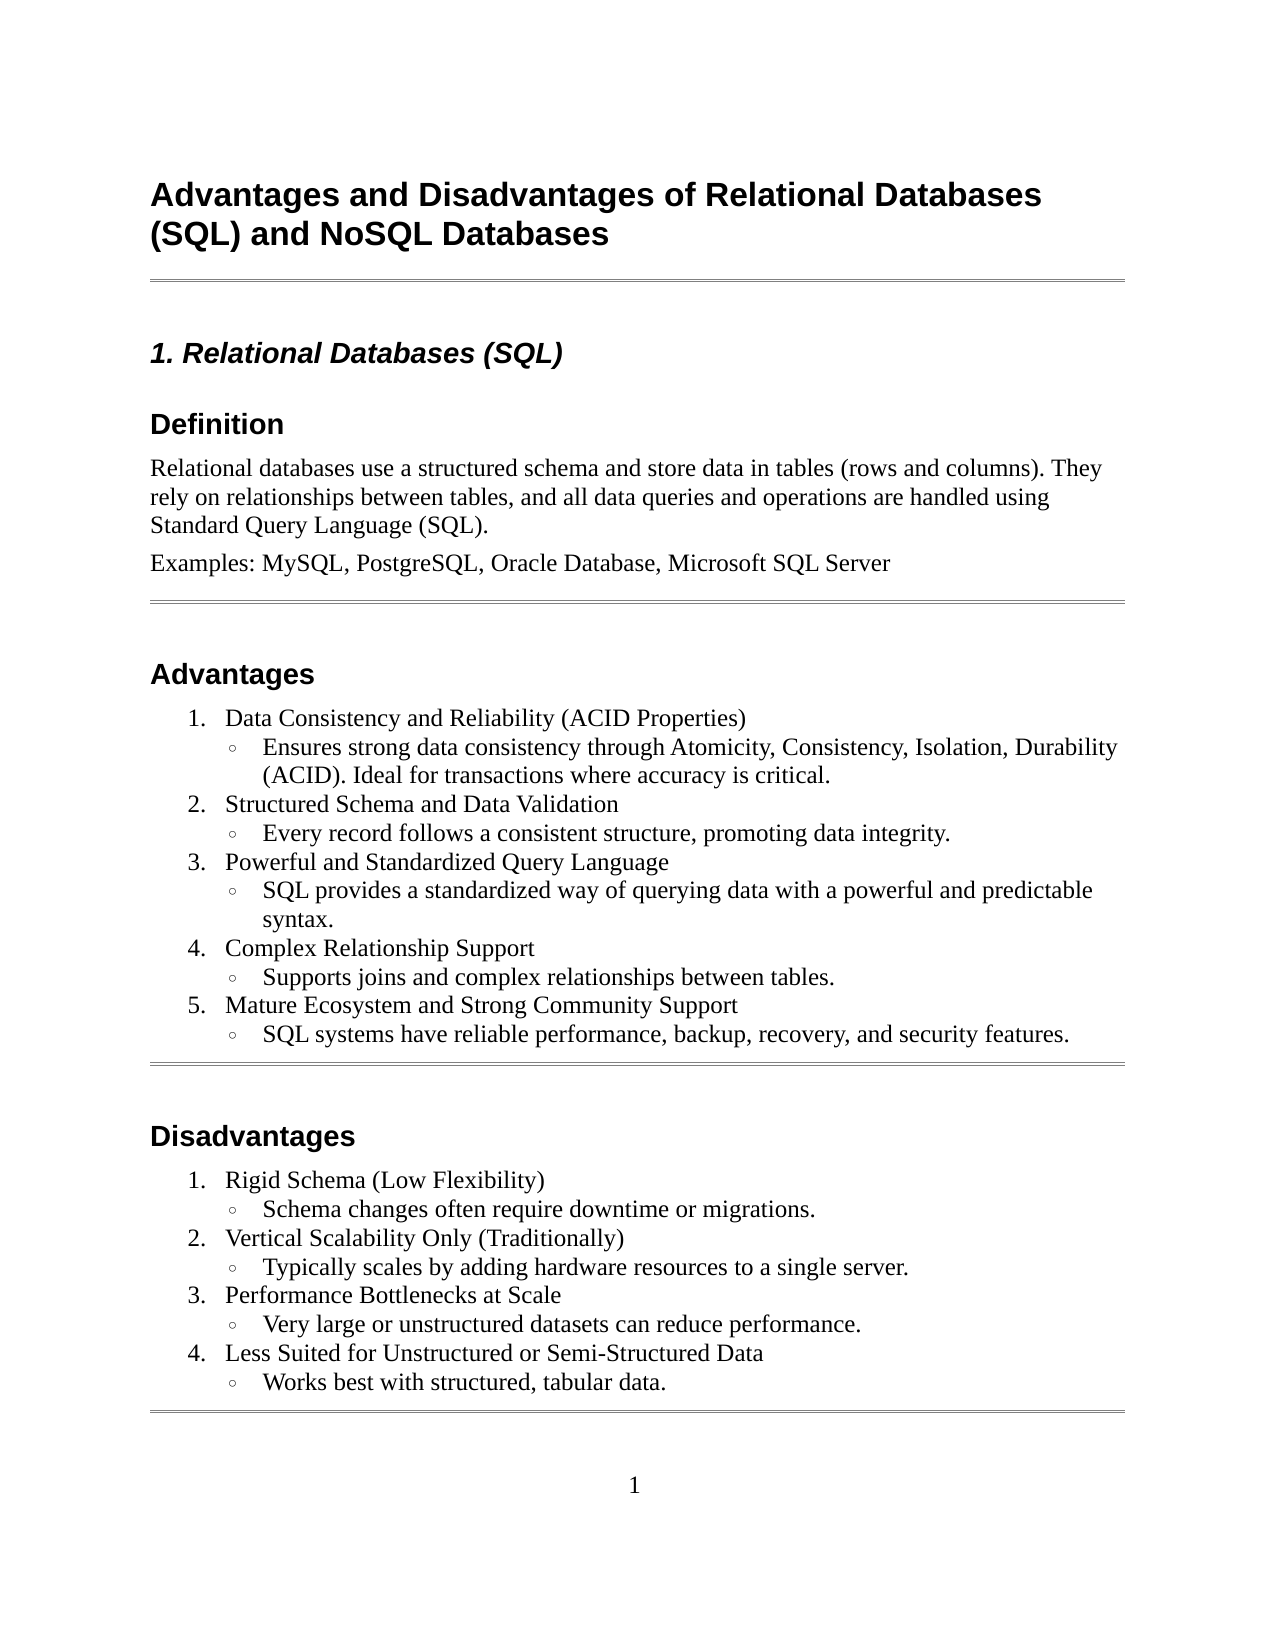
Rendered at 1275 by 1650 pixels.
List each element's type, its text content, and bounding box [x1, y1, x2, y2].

list Powerful and Standardized Query Language [187, 847, 1125, 876]
list Every record follows a consistent structure, promoting data integrity. [225, 818, 1125, 847]
list Supports joins and complex relationships between tables. [225, 962, 1125, 991]
subtitle Advantages and Disadvantages of Relational Databases (SQL) and NoSQL Databases [150, 175, 1125, 252]
list Performance Bottlenecks at Scale [187, 1280, 1125, 1309]
list SQL provides a standardized way of querying data with a powerful and predictable syntax. [225, 876, 1125, 933]
subtitle Definition [150, 407, 1125, 441]
list SQL systems have reliable performance, backup, recovery, and security features. [225, 1019, 1125, 1048]
subtitle 1. Relational Databases (SQL) [150, 336, 1125, 369]
list Less Suited for Unstructured or Semi-Structured Data [187, 1338, 1125, 1367]
list Typically scales by adding hardware resources to a single server. [225, 1252, 1125, 1280]
list Vertical Scalability Only (Traditionally) [187, 1223, 1125, 1252]
list Structured Schema and Data Validation [187, 789, 1125, 818]
list Complex Relationship Support [187, 933, 1125, 962]
list Works best with structured, tabular data. [225, 1367, 1125, 1395]
list Rigid Schema (Low Flexibility) [187, 1165, 1125, 1194]
list Ensures strong data consistency through Atomicity, Consistency, Isolation, Durability (ACID). Ideal for transactions where accuracy is critical. [225, 732, 1125, 789]
subtitle Advantages [150, 657, 1125, 691]
list Data Consistency and Reliability (ACID Properties) [187, 703, 1125, 732]
list Schema changes often require downtime or migrations. [225, 1194, 1125, 1223]
subtitle Disadvantages [150, 1119, 1125, 1153]
list Mature Ecosystem and Strong Community Support [187, 991, 1125, 1019]
text Examples: MySQL, PostgreSQL, Oracle Database, Microsoft SQL Server [150, 548, 1125, 577]
list Very large or unstructured datasets can reduce performance. [225, 1309, 1125, 1338]
text Relational databases use a structured schema and store data in tables (rows and columns). They rely on relationships between tables, and all data queries and operations are handled using Standard Query Language (SQL). [150, 453, 1125, 539]
